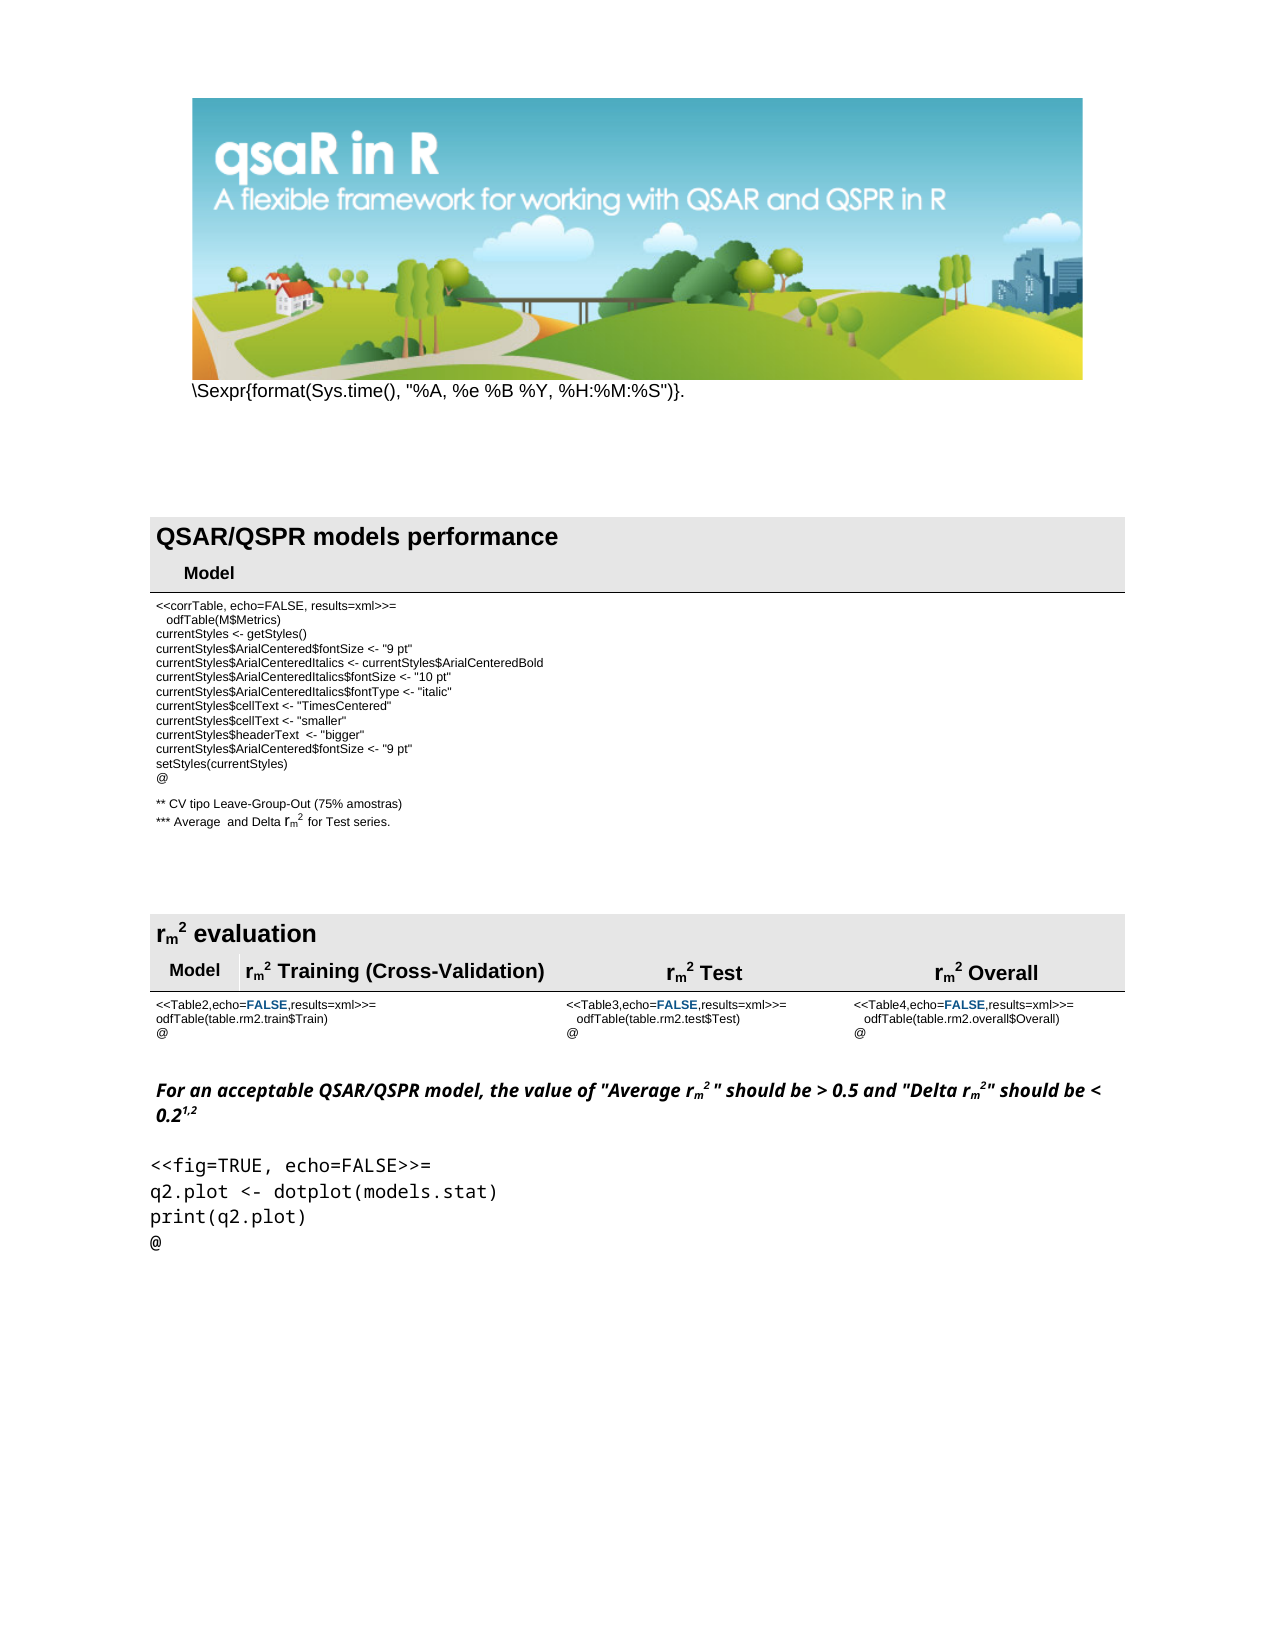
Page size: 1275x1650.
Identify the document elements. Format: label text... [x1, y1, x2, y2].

text \Sexpr{format(Sys.time(), "%A, %e %B %Y, %H:%M:%S")}. [150, 99, 1125, 402]
table_cell ** CV tipo Leave-Group-Out (75% amostras) *** Average and Delta rm2 for Test series. [150, 791, 1125, 836]
table_header QSAR/QSPR models performance [150, 517, 1125, 557]
table_header [848, 914, 1125, 954]
table_cell For an acceptable QSAR/QSPR model, the value of "Average rm2 " should be > 0.5 and "Delta rm2" should be < 0.21,2⁠ [150, 1071, 1125, 1134]
text @ [150, 1229, 1125, 1255]
text <<fig=TRUE, echo=FALSE>>= [150, 1153, 1125, 1178]
table_cell <<corrTable, echo=FALSE, results=xml>>= odfTable(M$Metrics) currentStyles <- getStyles() currentStyles$ArialCentered$fontSize <- "9 pt" currentStyles$ArialCenteredItalics <- currentStyles$ArialCenteredBold currentStyles$ArialCenteredItalics$fontSize <- "10 pt" currentStyles$ArialCenteredItalics$fontType <- "italic" currentStyles$cellText <- "TimesCentered" currentStyles$cellText <- "smaller" currentStyles$headerText <- "bigger" currentStyles$ArialCentered$fontSize <- "9 pt" setStyles(currentStyles) @ [150, 593, 1125, 791]
table_cell rm2 Training (Cross-Validation) [240, 954, 560, 991]
table_cell <<Table2,echo=FALSE,results=xml>>= odfTable(table.rm2.train$Train) @ [150, 992, 560, 1071]
table_cell [268, 557, 1125, 592]
table_cell <<Table3,echo=FALSE,results=xml>>= odfTable(table.rm2.test$Test) @ [560, 992, 848, 1071]
table_header [560, 914, 848, 954]
text q2.plot <- dotplot(models.stat) [150, 1178, 1125, 1204]
table_cell rm2 Overall [848, 954, 1125, 991]
table_cell <<Table4,echo=FALSE,results=xml>>= odfTable(table.rm2.overall$Overall) @ [848, 992, 1125, 1071]
table_cell rm2 Test [560, 954, 848, 991]
picture [192, 98, 1083, 380]
table_cell Model [150, 557, 268, 592]
text print(q2.plot) [150, 1204, 1125, 1229]
table_header rm2 evaluation [150, 914, 560, 954]
table_cell Model [150, 954, 239, 991]
